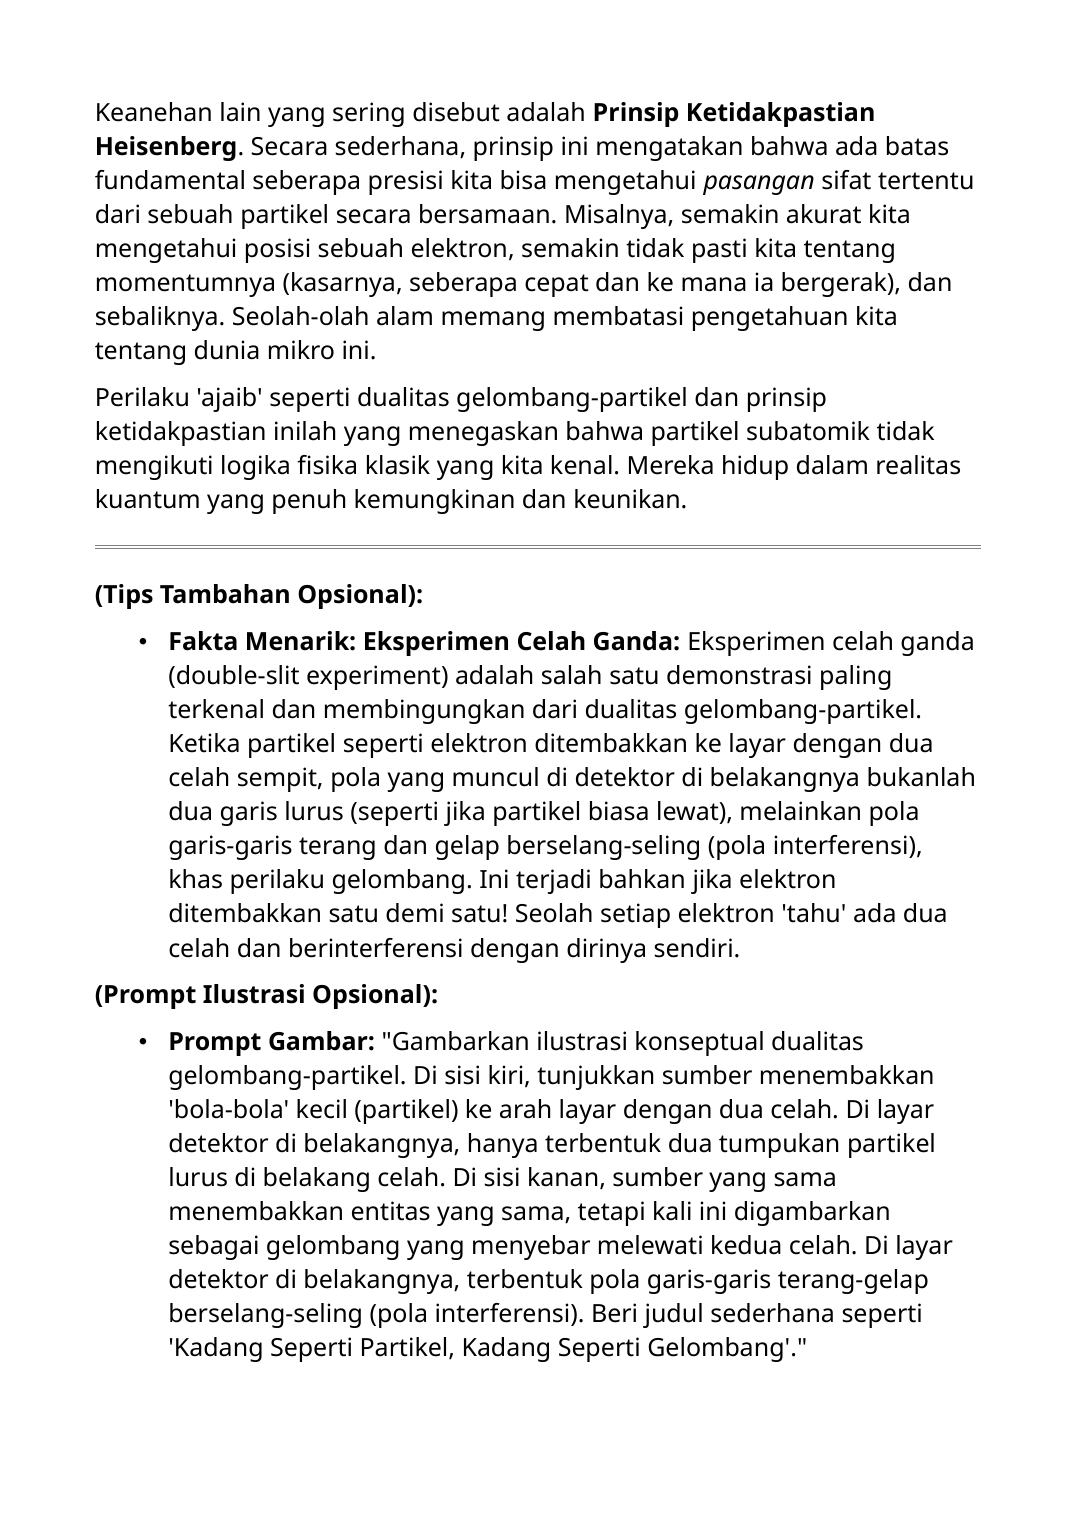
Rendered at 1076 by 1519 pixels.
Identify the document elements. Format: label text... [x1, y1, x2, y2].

list Prompt Gambar: "Gambarkan ilustrasi konseptual dualitas gelombang-partikel. Di sisi kiri, tunjukkan sumber menembakkan 'bola-bola' kecil (partikel) ke arah layar dengan dua celah. Di layar detektor di belakangnya, hanya terbentuk dua tumpukan partikel lurus di belakang celah. Di sisi kanan, sumber yang sama menembakkan entitas yang sama, tetapi kali ini digambarkan sebagai gelombang yang menyebar melewati kedua celah. Di layar detektor di belakangnya, terbentuk pola garis-garis terang-gelap berselang-seling (pola interferensi). Beri judul sederhana seperti 'Kadang Seperti Partikel, Kadang Seperti Gelombang'." [139, 1023, 981, 1364]
text Keanehan lain yang sering disebut adalah Prinsip Ketidakpastian Heisenberg. Secara sederhana, prinsip ini mengatakan bahwa ada batas fundamental seberapa presisi kita bisa mengetahui pasangan sifat tertentu dari sebuah partikel secara bersamaan. Misalnya, semakin akurat kita mengetahui posisi sebuah elektron, semakin tidak pasti kita tentang momentumnya (kasarnya, seberapa cepat dan ke mana ia bergerak), dan sebaliknya. Seolah-olah alam memang membatasi pengetahuan kita tentang dunia mikro ini. [94, 94, 981, 367]
text (Prompt Ilustrasi Opsional): [94, 977, 981, 1011]
text (Tips Tambahan Opsional): [94, 577, 981, 611]
text Perilaku 'ajaib' seperti dualitas gelombang-partikel dan prinsip ketidakpastian inilah yang menegaskan bahwa partikel subatomik tidak mengikuti logika fisika klasik yang kita kenal. Mereka hidup dalam realitas kuantum yang penuh kemungkinan dan keunikan. [94, 379, 981, 516]
list Fakta Menarik: Eksperimen Celah Ganda: Eksperimen celah ganda (double-slit experiment) adalah salah satu demonstrasi paling terkenal dan membingungkan dari dualitas gelombang-partikel. Ketika partikel seperti elektron ditembakkan ke layar dengan dua celah sempit, pola yang muncul di detektor di belakangnya bukanlah dua garis lurus (seperti jika partikel biasa lewat), melainkan pola garis-garis terang dan gelap berselang-seling (pola interferensi), khas perilaku gelombang. Ini terjadi bahkan jika elektron ditembakkan satu demi satu! Seolah setiap elektron 'tahu' ada dua celah dan berinterferensi dengan dirinya sendiri. [139, 624, 981, 964]
